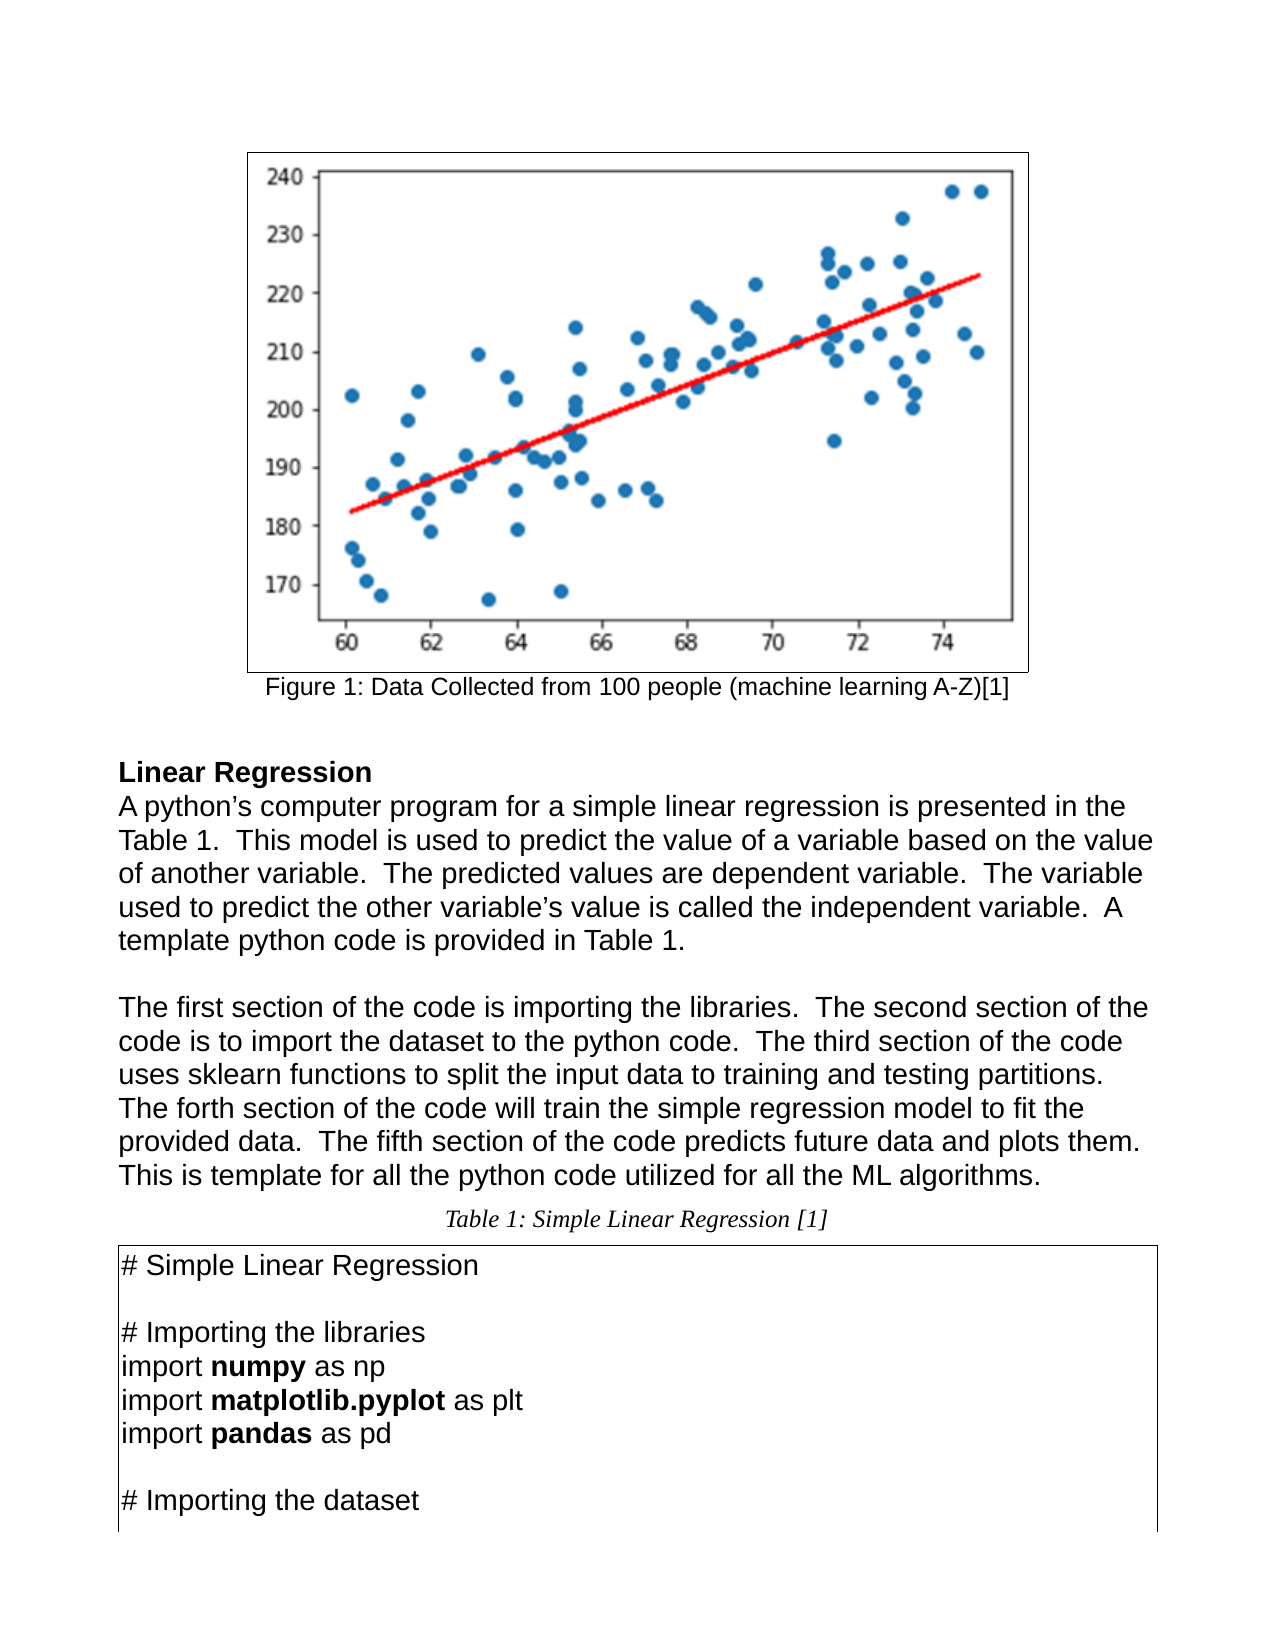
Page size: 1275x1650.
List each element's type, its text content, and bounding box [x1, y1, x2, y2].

text The first section of the code is importing the libraries. The second section of the code is to import the dataset to the python code. The third section of the code uses sklearn functions to split the input data to training and testing partitions. The forth section of the code will train the simple regression model to fit the provided data. The fifth section of the code predicts future data and plots them. This is template for all the python code utilized for all the ML algorithms. [118, 990, 1157, 1191]
text [248, 153, 1028, 672]
text Linear Regression [118, 755, 1157, 789]
picture [250, 154, 1025, 669]
text Table 1: Simple Linear Regression [1] [118, 1204, 1157, 1233]
table_header # Simple Linear Regression # Importing the libraries import numpy as np import matplotlib.pyplot as plt import pandas as pd # Importing the dataset [119, 1246, 1157, 1532]
text A python’s computer program for a simple linear regression is presented in the Table 1. This model is used to predict the value of a variable based on the value of another variable. The predicted values are dependent variable. The variable used to predict the other variable’s value is called the independent variable. A template python code is provided in Table 1. [118, 789, 1157, 957]
text Figure 1: Data Collected from 100 people (machine learning A-Z)[1] [247, 673, 1028, 701]
